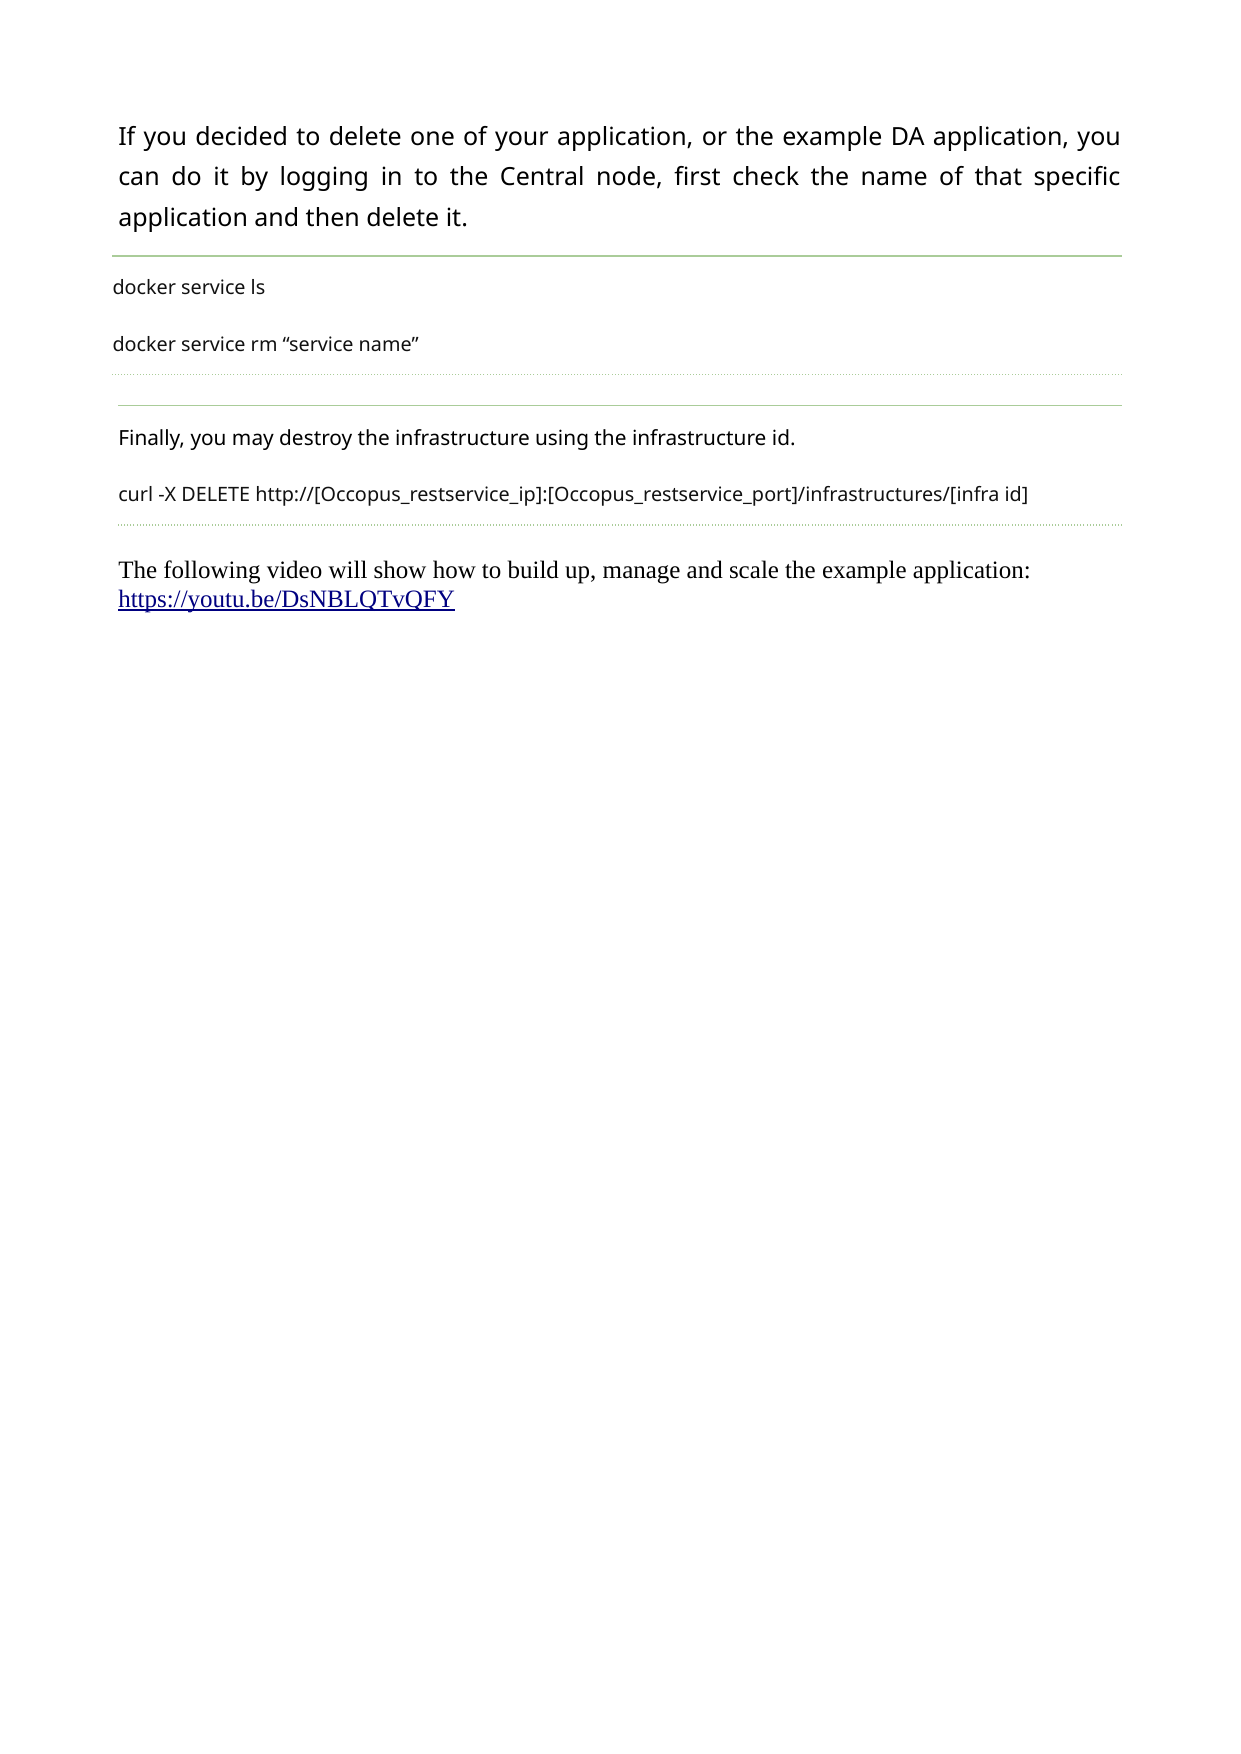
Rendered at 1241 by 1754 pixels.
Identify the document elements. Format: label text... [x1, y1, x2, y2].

text The following video will show how to build up, manage and scale the example application: [118, 555, 1122, 584]
text docker service rm “service name” [112, 312, 1122, 375]
text docker service ls [112, 257, 1122, 300]
text If you decided to delete one of your application, or the example DA application, you can do it by logging in to the Central node, first check the name of that specific application and then delete it. [118, 118, 1122, 234]
text curl -X DELETE http://[Occopus_restservice_ip]:[Occopus_restservice_port]/infrastructures/[infra id] [118, 462, 1122, 526]
text https://youtu.be/DsNBLQTvQFY [118, 584, 1122, 613]
text Finally, you may destroy the infrastructure using the infrastructure id. [118, 406, 1122, 451]
